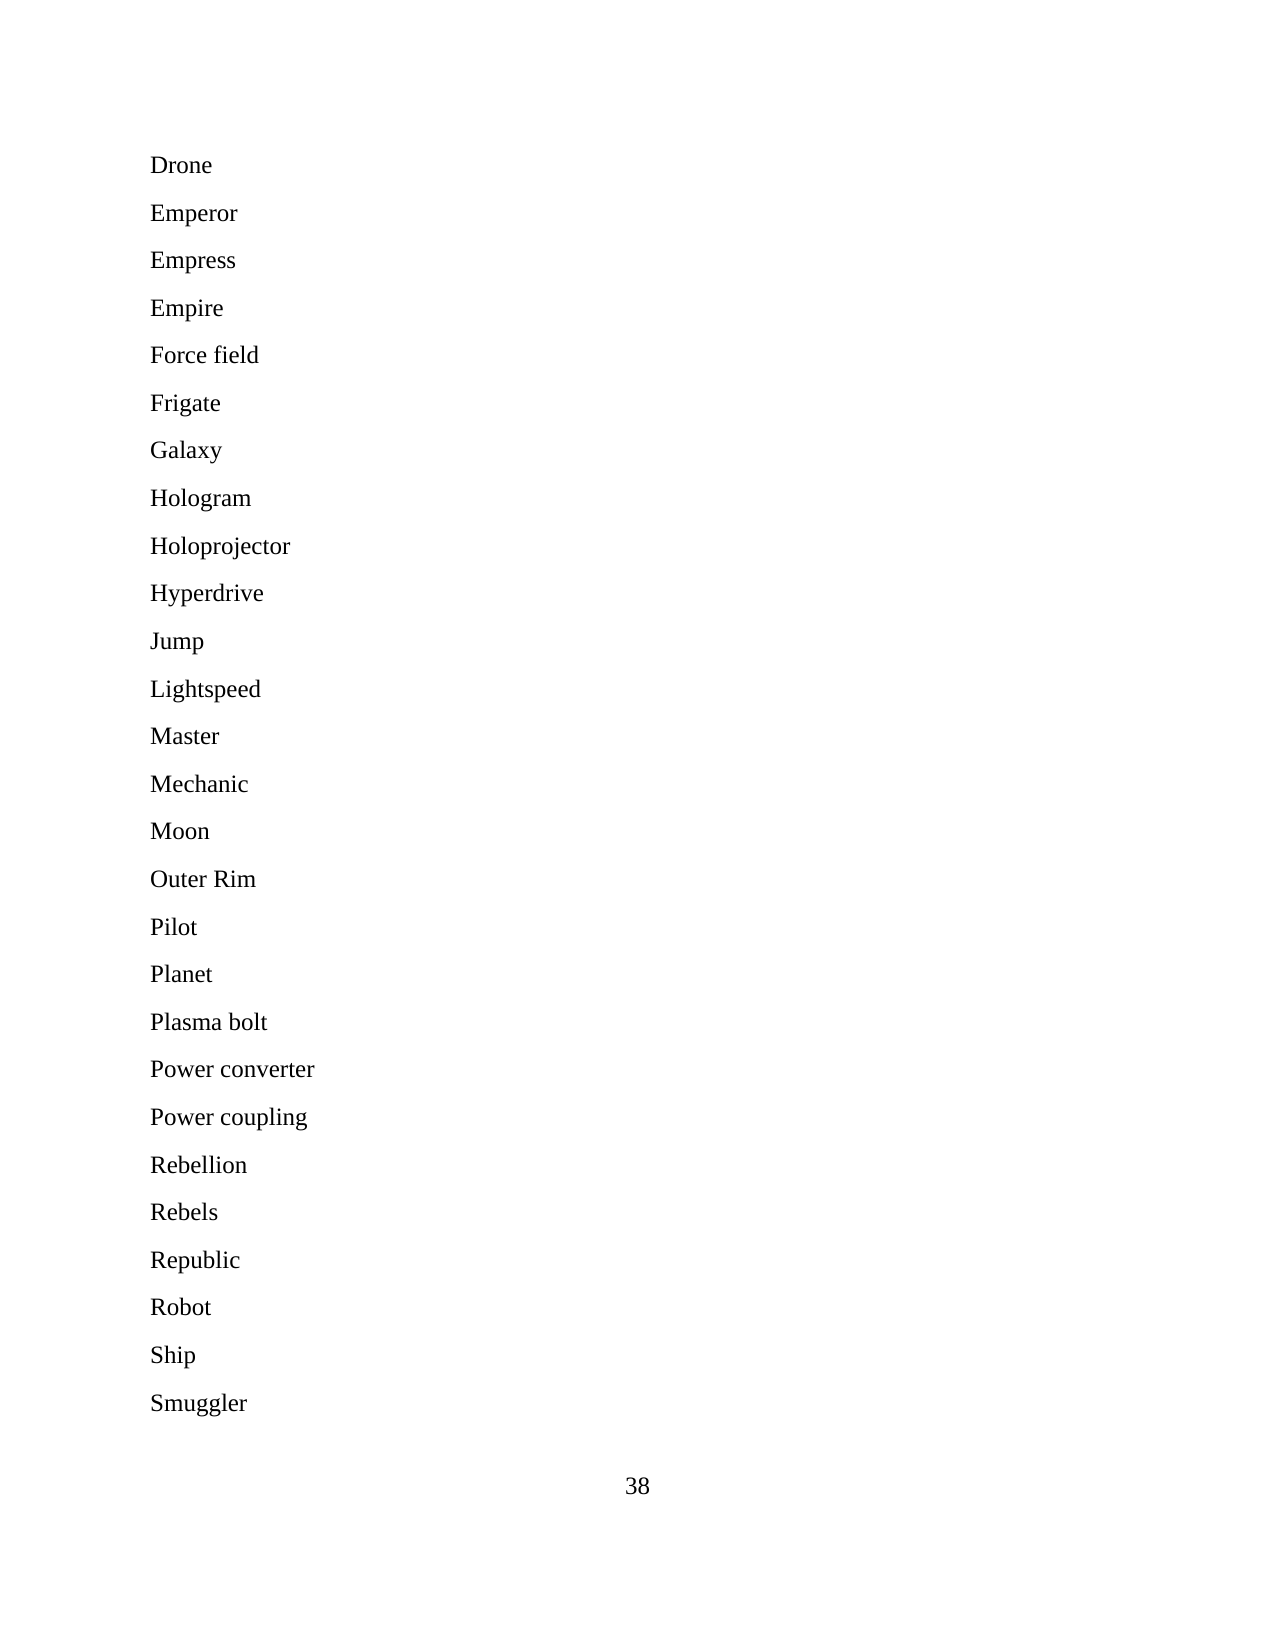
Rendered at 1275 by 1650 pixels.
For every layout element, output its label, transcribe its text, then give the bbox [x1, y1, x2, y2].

text Plasma bolt [150, 1007, 1125, 1036]
text Rebels [150, 1197, 1125, 1226]
text Empress [150, 245, 1125, 274]
text Moon [150, 816, 1125, 845]
text Emperor [150, 198, 1125, 226]
text Galaxy [150, 436, 1125, 464]
text Jump [150, 626, 1125, 655]
text Lightspeed [150, 674, 1125, 702]
text Mechanic [150, 769, 1125, 798]
text Outer Rim [150, 864, 1125, 893]
text Smuggler [150, 1388, 1125, 1416]
text Drone [150, 150, 1125, 179]
text Frigate [150, 388, 1125, 417]
text Force field [150, 340, 1125, 369]
text Planet [150, 959, 1125, 988]
text Rebellion [150, 1150, 1125, 1178]
text Power coupling [150, 1102, 1125, 1131]
text Master [150, 721, 1125, 750]
text Hyperdrive [150, 578, 1125, 607]
text Holoprojector [150, 531, 1125, 559]
text Republic [150, 1245, 1125, 1274]
text Empire [150, 293, 1125, 322]
text Hologram [150, 483, 1125, 512]
text Pilot [150, 912, 1125, 940]
text Robot [150, 1292, 1125, 1321]
text Ship [150, 1340, 1125, 1369]
text Power converter [150, 1054, 1125, 1083]
